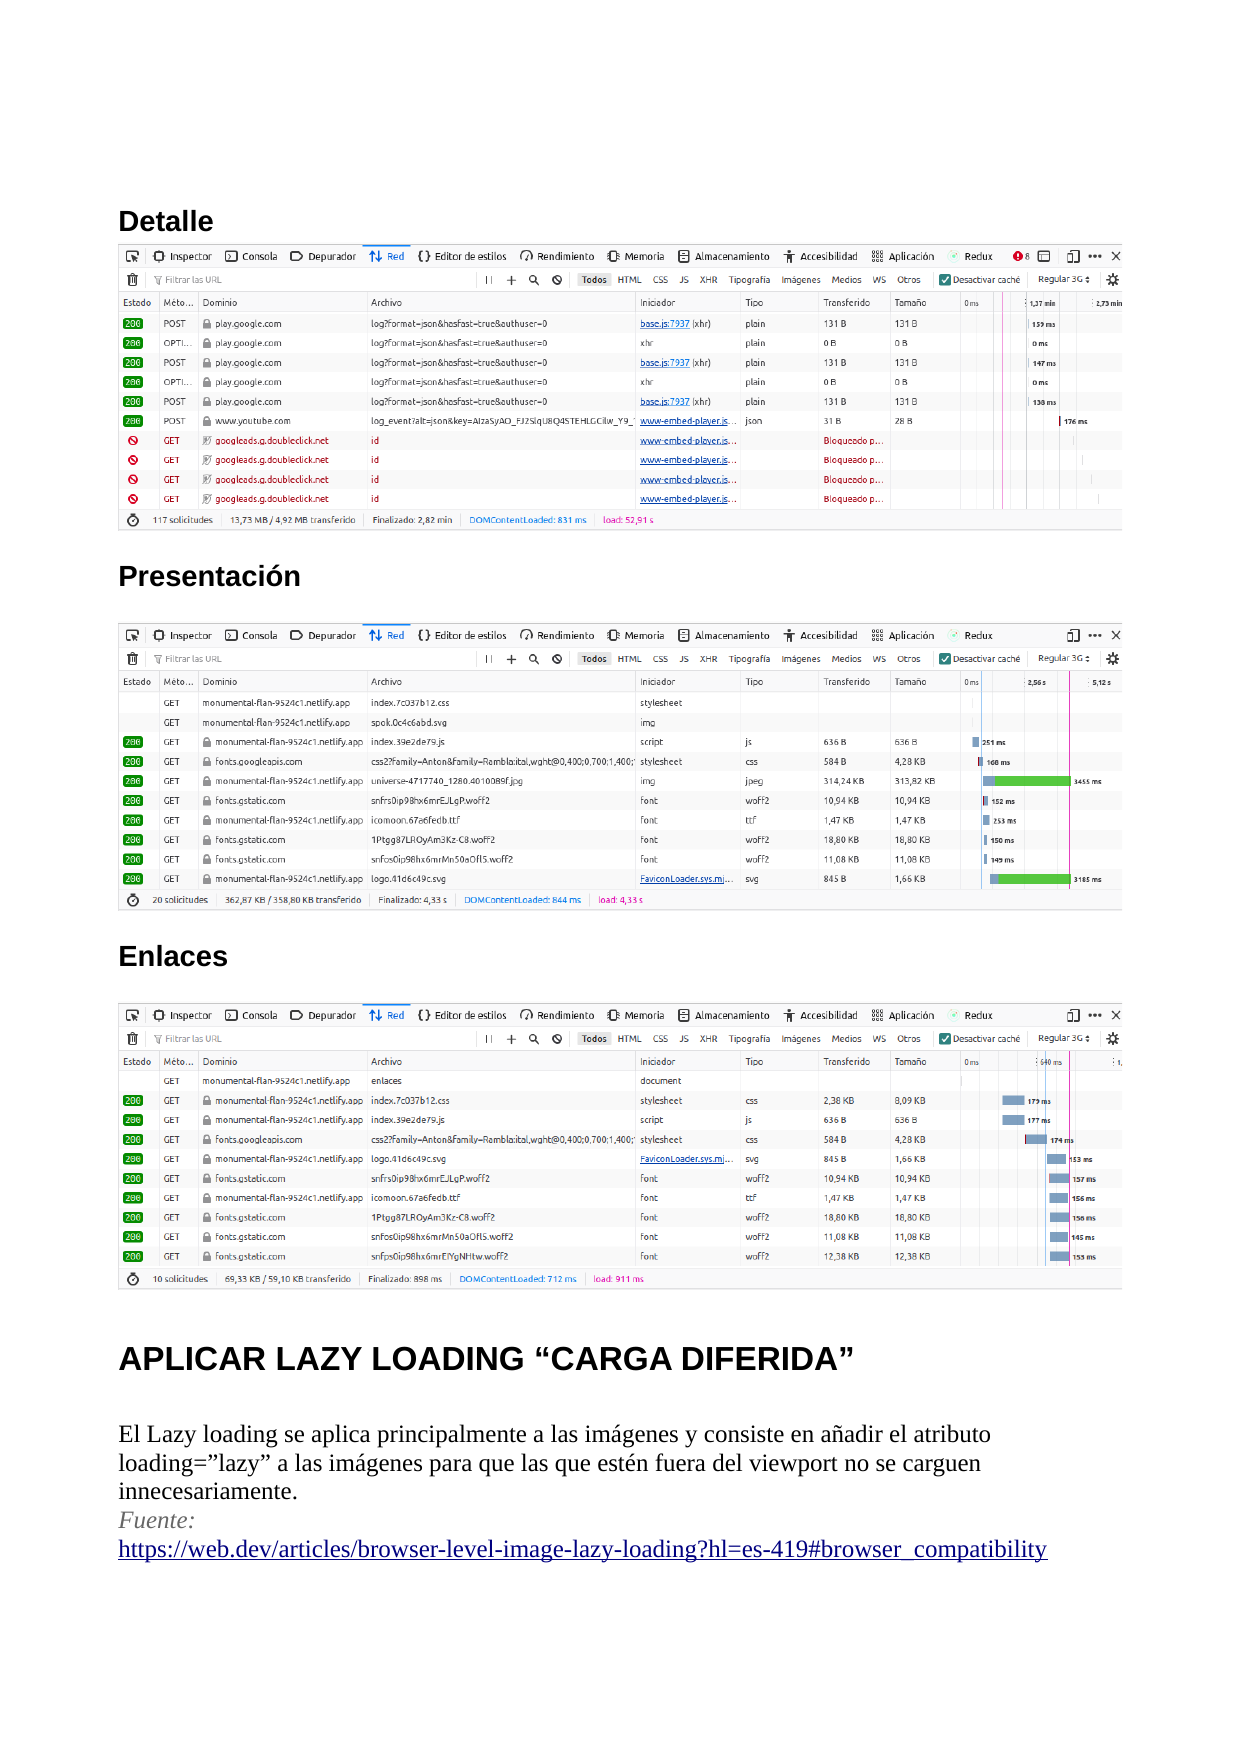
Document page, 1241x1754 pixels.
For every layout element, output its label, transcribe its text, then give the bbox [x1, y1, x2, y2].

text El Lazy loading se aplica principalmente a las imágenes y consiste en añadir el atributo loading=”lazy” a las imágenes para que las que estén fuera del viewport no se carguen innecesariamente. [118, 1419, 1122, 1505]
subtitle APLICAR LAZY LOADING “CARGA DIFERIDA” [118, 1339, 1122, 1378]
text Presentación [118, 559, 1122, 593]
text Detalle [118, 204, 1122, 238]
picture [118, 1001, 1123, 1290]
text https://web.dev/articles/browser-level-image-lazy-loading?hl=es-419#browser_compatibility [118, 1534, 1122, 1563]
text Fuente: [118, 1505, 1122, 1534]
picture [118, 242, 1123, 531]
picture [118, 621, 1123, 911]
text Enlaces [118, 939, 1122, 972]
